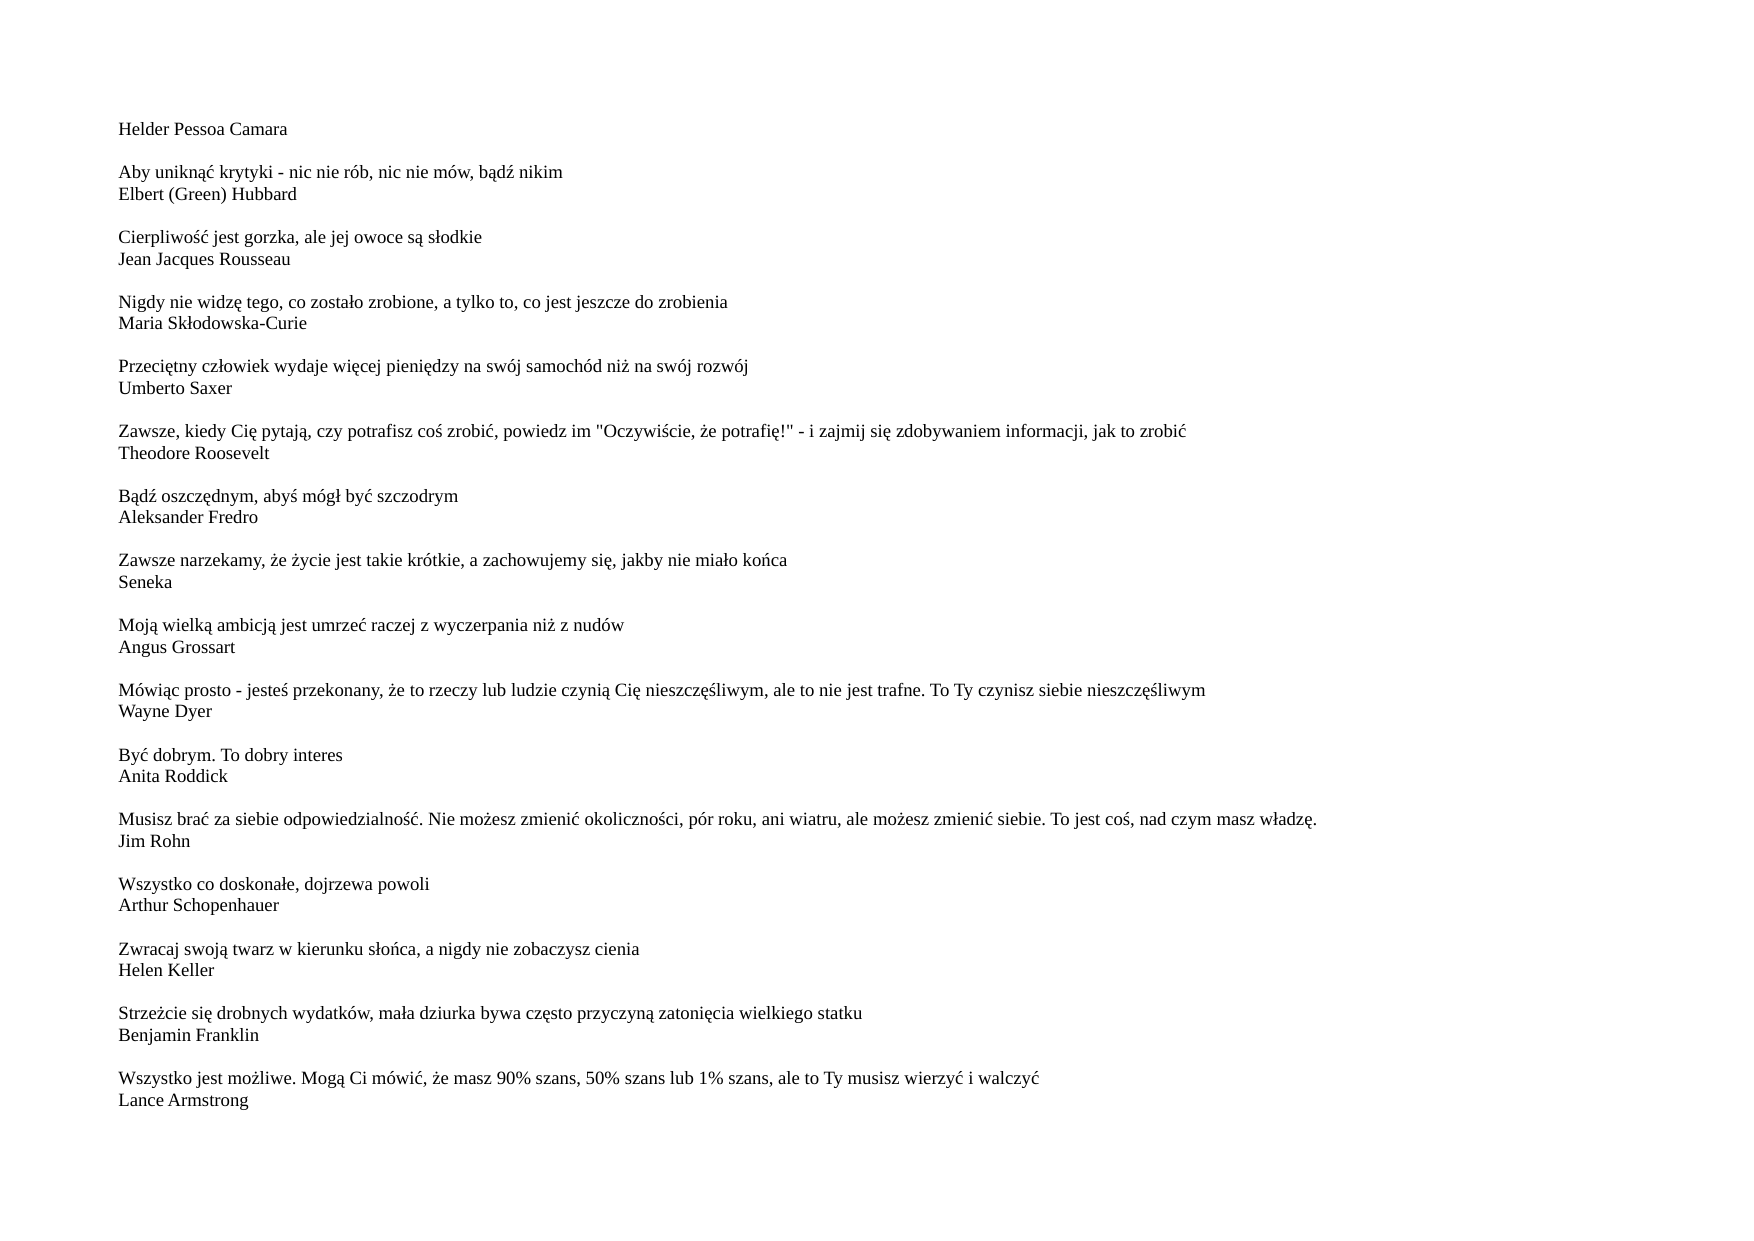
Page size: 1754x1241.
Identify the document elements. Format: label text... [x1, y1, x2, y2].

text Aby uniknąć krytyki - nic nie rób, nic nie mów, bądź nikim [118, 161, 1636, 183]
text Moją wielką ambicją jest umrzeć raczej z wyczerpania niż z nudów [118, 614, 1636, 636]
text Elbert (Green) Hubbard [118, 183, 1636, 204]
text Zwracaj swoją twarz w kierunku słońca, a nigdy nie zobaczysz cienia [118, 937, 1636, 959]
text Wszystko co doskonałe, dojrzewa powoli [118, 873, 1636, 894]
text Cierpliwość jest gorzka, ale jej owoce są słodkie [118, 226, 1636, 247]
text Theodore Roosevelt [118, 442, 1636, 463]
text Bądź oszczędnym, abyś mógł być szczodrym [118, 485, 1636, 506]
text Lance Armstrong [118, 1088, 1636, 1110]
text Być dobrym. To dobry interes [118, 743, 1636, 765]
text Seneka [118, 571, 1636, 592]
text Musisz brać za siebie odpowiedzialność. Nie możesz zmienić okoliczności, pór roku, ani wiatru, ale możesz zmienić siebie. To jest coś, nad czym masz władzę. [118, 808, 1636, 830]
text Wayne Dyer [118, 700, 1636, 722]
text Zawsze narzekamy, że życie jest takie krótkie, a zachowujemy się, jakby nie miało końca [118, 549, 1636, 571]
text Jean Jacques Rousseau [118, 247, 1636, 269]
text Jim Rohn [118, 830, 1636, 851]
text Przeciętny człowiek wydaje więcej pieniędzy na swój samochód niż na swój rozwój [118, 355, 1636, 377]
text Aleksander Fredro [118, 506, 1636, 528]
text Mówiąc prosto - jesteś przekonany, że to rzeczy lub ludzie czynią Cię nieszczęśliwym, ale to nie jest trafne. To Ty czynisz siebie nieszczęśliwym [118, 679, 1636, 700]
text Strzeżcie się drobnych wydatków, mała dziurka bywa często przyczyną zatonięcia wielkiego statku [118, 1002, 1636, 1024]
text Helder Pessoa Camara [118, 118, 1636, 140]
text Zawsze, kiedy Cię pytają, czy potrafisz coś zrobić, powiedz im "Oczywiście, że potrafię!" - i zajmij się zdobywaniem informacji, jak to zrobić [118, 420, 1636, 442]
text Nigdy nie widzę tego, co zostało zrobione, a tylko to, co jest jeszcze do zrobienia [118, 291, 1636, 312]
text Helen Keller [118, 959, 1636, 981]
text Umberto Saxer [118, 377, 1636, 398]
text Benjamin Franklin [118, 1024, 1636, 1045]
text Wszystko jest możliwe. Mogą Ci mówić, że masz 90% szans, 50% szans lub 1% szans, ale to Ty musisz wierzyć i walczyć [118, 1067, 1636, 1088]
text Maria Skłodowska-Curie [118, 312, 1636, 334]
text Anita Roddick [118, 765, 1636, 787]
text Angus Grossart [118, 636, 1636, 657]
text Arthur Schopenhauer [118, 894, 1636, 916]
